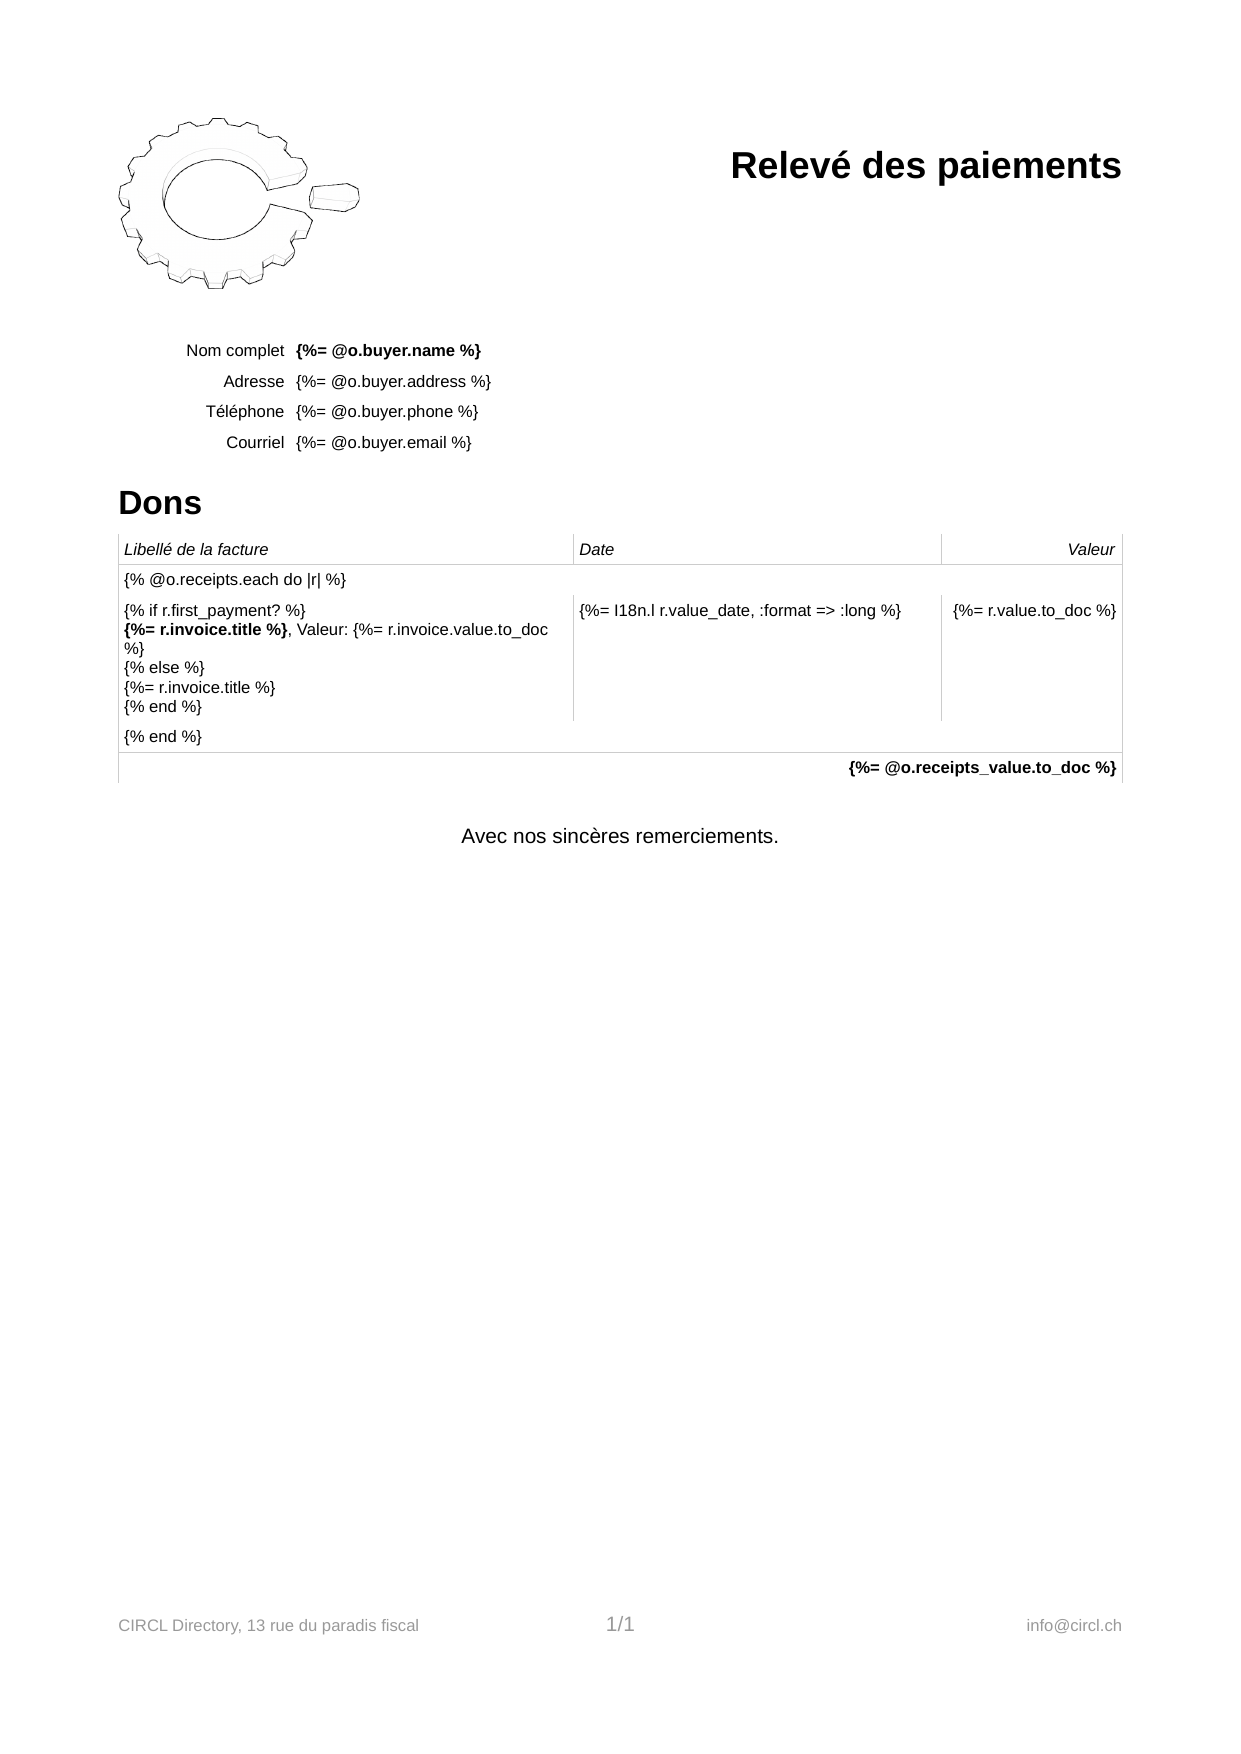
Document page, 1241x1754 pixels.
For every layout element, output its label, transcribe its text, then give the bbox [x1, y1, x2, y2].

table_cell Courriel [118, 427, 290, 457]
table_cell {%= r.value.to_doc %} [942, 595, 1122, 721]
table_cell {%= I18n.l r.value_date, :format => :long %} [574, 595, 941, 721]
table_header Libellé de la facture [119, 534, 573, 564]
table_cell {% @o.receipts.each do |r| %} [119, 565, 1122, 595]
table_cell {% end %} [119, 721, 1122, 752]
table_header Nom complet [118, 335, 290, 366]
table_cell {%= @o.receipts_value.to_doc %} [119, 753, 1122, 783]
table_cell {%= @o.buyer.email %} [290, 427, 853, 457]
table_cell {%= @o.buyer.address %} [290, 366, 853, 396]
picture [118, 118, 360, 289]
text Avec nos sincères remerciements. [118, 824, 1122, 848]
table_cell Téléphone [118, 396, 290, 427]
table_cell {% if r.first_payment? %} {%= r.invoice.title %}, Valeur: {%= r.invoice.value.to_doc %} {% else %} {%= r.invoice.title %} {% end %} [119, 595, 573, 721]
subtitle Dons [118, 482, 1122, 521]
title Relevé des paiements [360, 143, 1122, 186]
table_header Valeur [942, 534, 1122, 564]
table_cell Adresse [118, 366, 290, 396]
table_header Date [574, 534, 941, 564]
table_header {%= @o.buyer.name %} [290, 335, 853, 366]
table_cell {%= @o.buyer.phone %} [290, 396, 853, 427]
